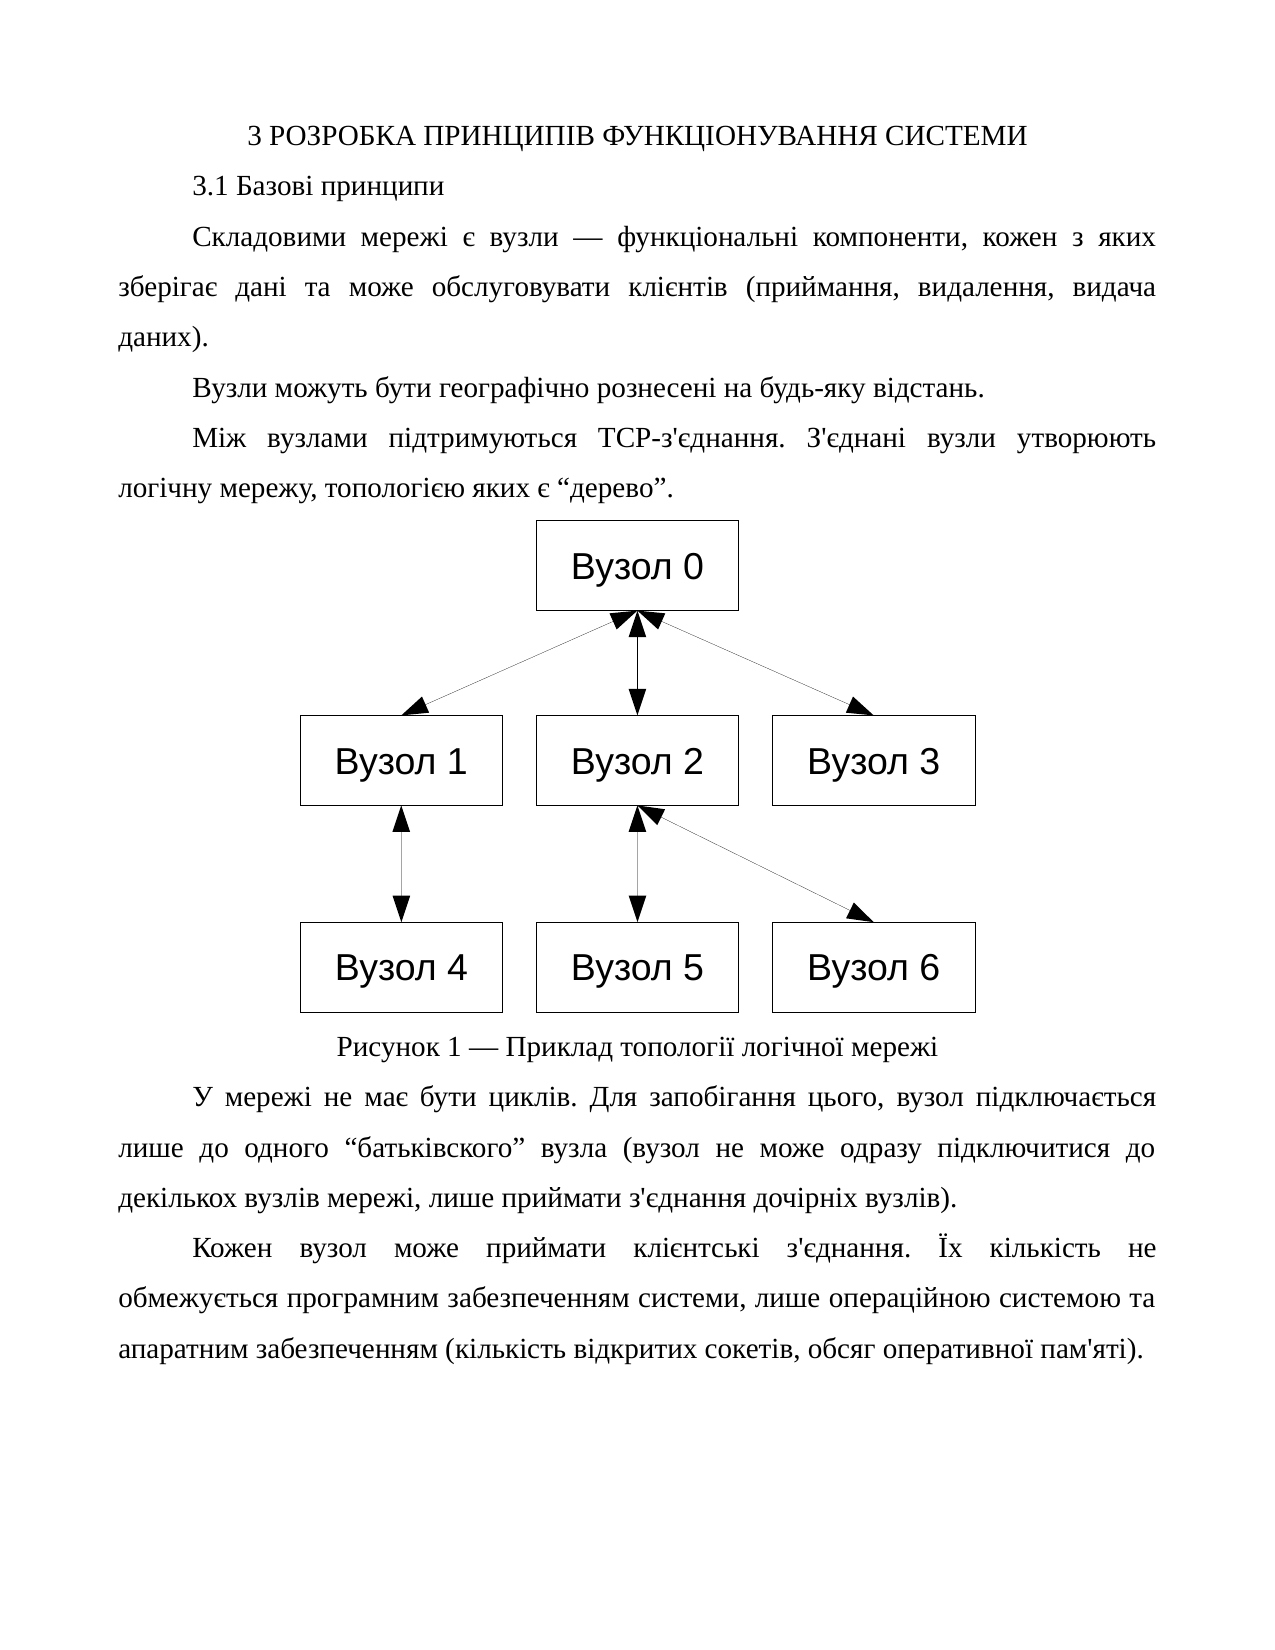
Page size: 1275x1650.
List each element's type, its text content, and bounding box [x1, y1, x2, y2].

text 3.1 Базові принципи [118, 168, 1157, 202]
text Складовими мережі є вузли — функціональні компоненти, кожен з яких зберігає дані та може обслуговувати клієнтів (приймання, видалення, видача даних). [118, 219, 1157, 353]
text Між вузлами підтримуються TCP-з'єднання. З'єднані вузли утворюють логічну мережу, топологією яких є “дерево”. [118, 420, 1157, 504]
text 3 РОЗРОБКА ПРИНЦИПІВ ФУНКЦІОНУВАННЯ СИСТЕМИ [118, 118, 1157, 152]
text Кожен вузол може приймати клієнтські з'єднання. Їх кількість не обмежується програмним забезпеченням системи, лише операційною системою та апаратним забезпеченням (кількість відкритих сокетів, обсяг оперативної пам'яті). [118, 1230, 1157, 1364]
text Рисунок 1 — Приклад топології логічної мережі [118, 1029, 1157, 1063]
text Вузли можуть бути географічно рознесені на будь-яку відстань. [118, 370, 1157, 403]
text У мережі не має бути циклів. Для запобігання цього, вузол підключається лише до одного “батьківского” вузла (вузол не може одразу підключитися до декількох вузлів мережі, лише приймати з'єднання дочірніх вузлів). [118, 1079, 1157, 1213]
